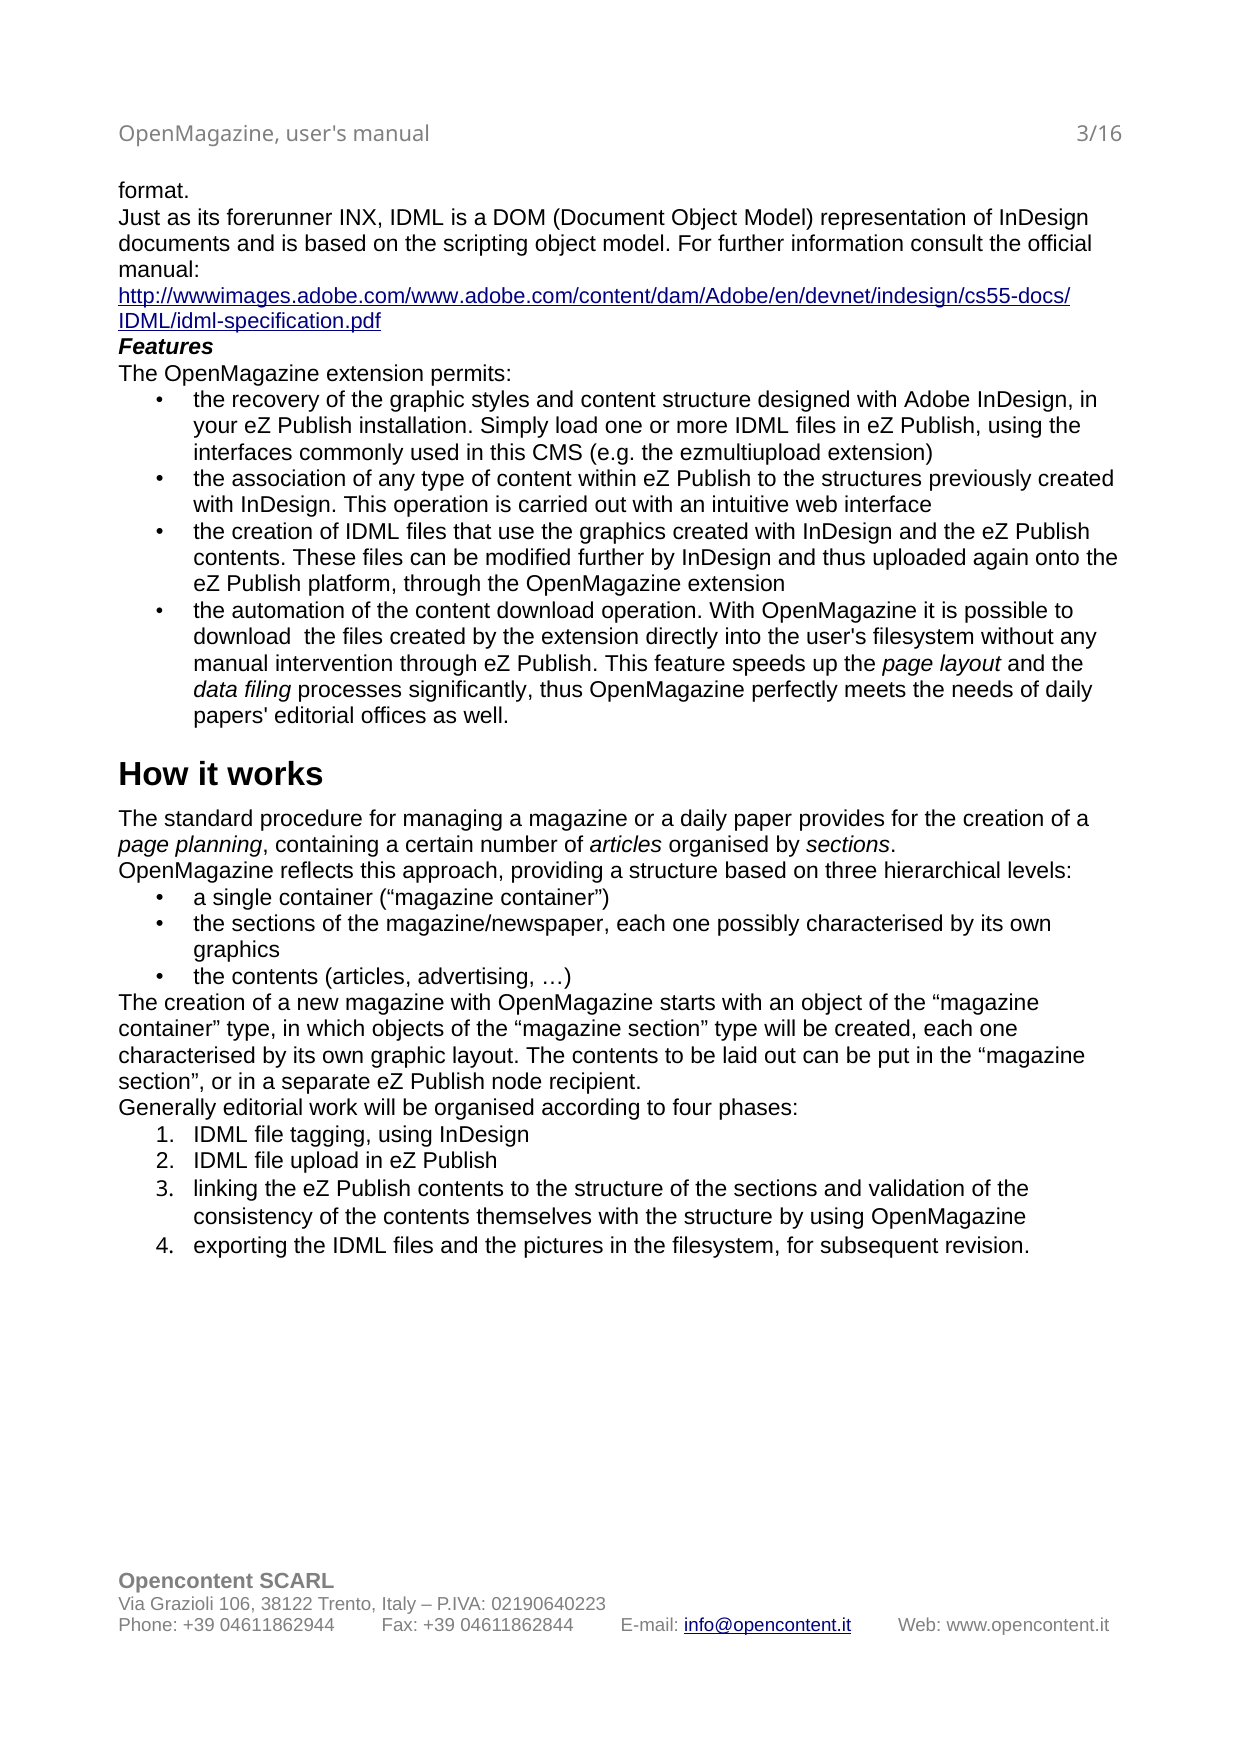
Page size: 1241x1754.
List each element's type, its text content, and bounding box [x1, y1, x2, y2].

list the contents (articles, advertising, …) [156, 963, 1122, 989]
list linking the eZ Publish contents to the structure of the sections and validation of the consistency of the contents themselves with the structure by using OpenMagazine [156, 1173, 1122, 1229]
list IDML file upload in eZ Publish [156, 1147, 1122, 1173]
text http://wwwimages.adobe.com/www.adobe.com/content/dam/Adobe/en/devnet/indesign/cs55-docs/IDML/idml-specification.pdf [118, 283, 1122, 333]
list exporting the IDML files and the pictures in the filesystem, for subsequent revision. [156, 1229, 1122, 1259]
text Just as its forerunner INX, IDML is a DOM (Document Object Model) representation of InDesign documents and is based on the scripting object model. For further information consult the official manual: [118, 204, 1122, 283]
text The standard procedure for managing a magazine or a daily paper provides for the creation of a page planning, containing a certain number of articles organised by sections. [118, 804, 1122, 857]
text Generally editorial work will be organised according to four phases: [118, 1094, 1122, 1121]
text The OpenMagazine extension permits: [118, 359, 1122, 386]
subtitle How it works [118, 753, 1122, 792]
text The creation of a new magazine with OpenMagazine starts with an object of the “magazine container” type, in which objects of the “magazine section” type will be created, each one characterised by its own graphic layout. The contents to be laid out can be put in the “magazine section”, or in a separate eZ Publish node recipient. [118, 989, 1122, 1094]
text OpenMagazine reflects this approach, providing a structure based on three hierarchical levels: [118, 857, 1122, 883]
text Features [118, 333, 1122, 359]
text format. [118, 177, 1122, 204]
list the recovery of the graphic styles and content structure designed with Adobe InDesign, in your eZ Publish installation. Simply load one or more IDML files in eZ Publish, using the interfaces commonly used in this CMS (e.g. the ezmultiupload extension) [156, 386, 1122, 465]
list a single container (“magazine container”) [156, 883, 1122, 910]
list the creation of IDML files that use the graphics created with InDesign and the eZ Publish contents. These files can be modified further by InDesign and thus uploaded again onto the eZ Publish platform, through the OpenMagazine extension [156, 518, 1122, 597]
list the sections of the magazine/newspaper, each one possibly characterised by its own graphics [156, 910, 1122, 963]
list the association of any type of content within eZ Publish to the structures previously created with InDesign. This operation is carried out with an intuitive web interface [156, 465, 1122, 518]
list the automation of the content download operation. With OpenMagazine it is possible to download the files created by the extension directly into the user's filesystem without any manual intervention through eZ Publish. This feature speeds up the page layout and the data filing processes significantly, thus OpenMagazine perfectly meets the needs of daily papers' editorial offices as well. [156, 597, 1122, 728]
list IDML file tagging, using InDesign [156, 1121, 1122, 1147]
